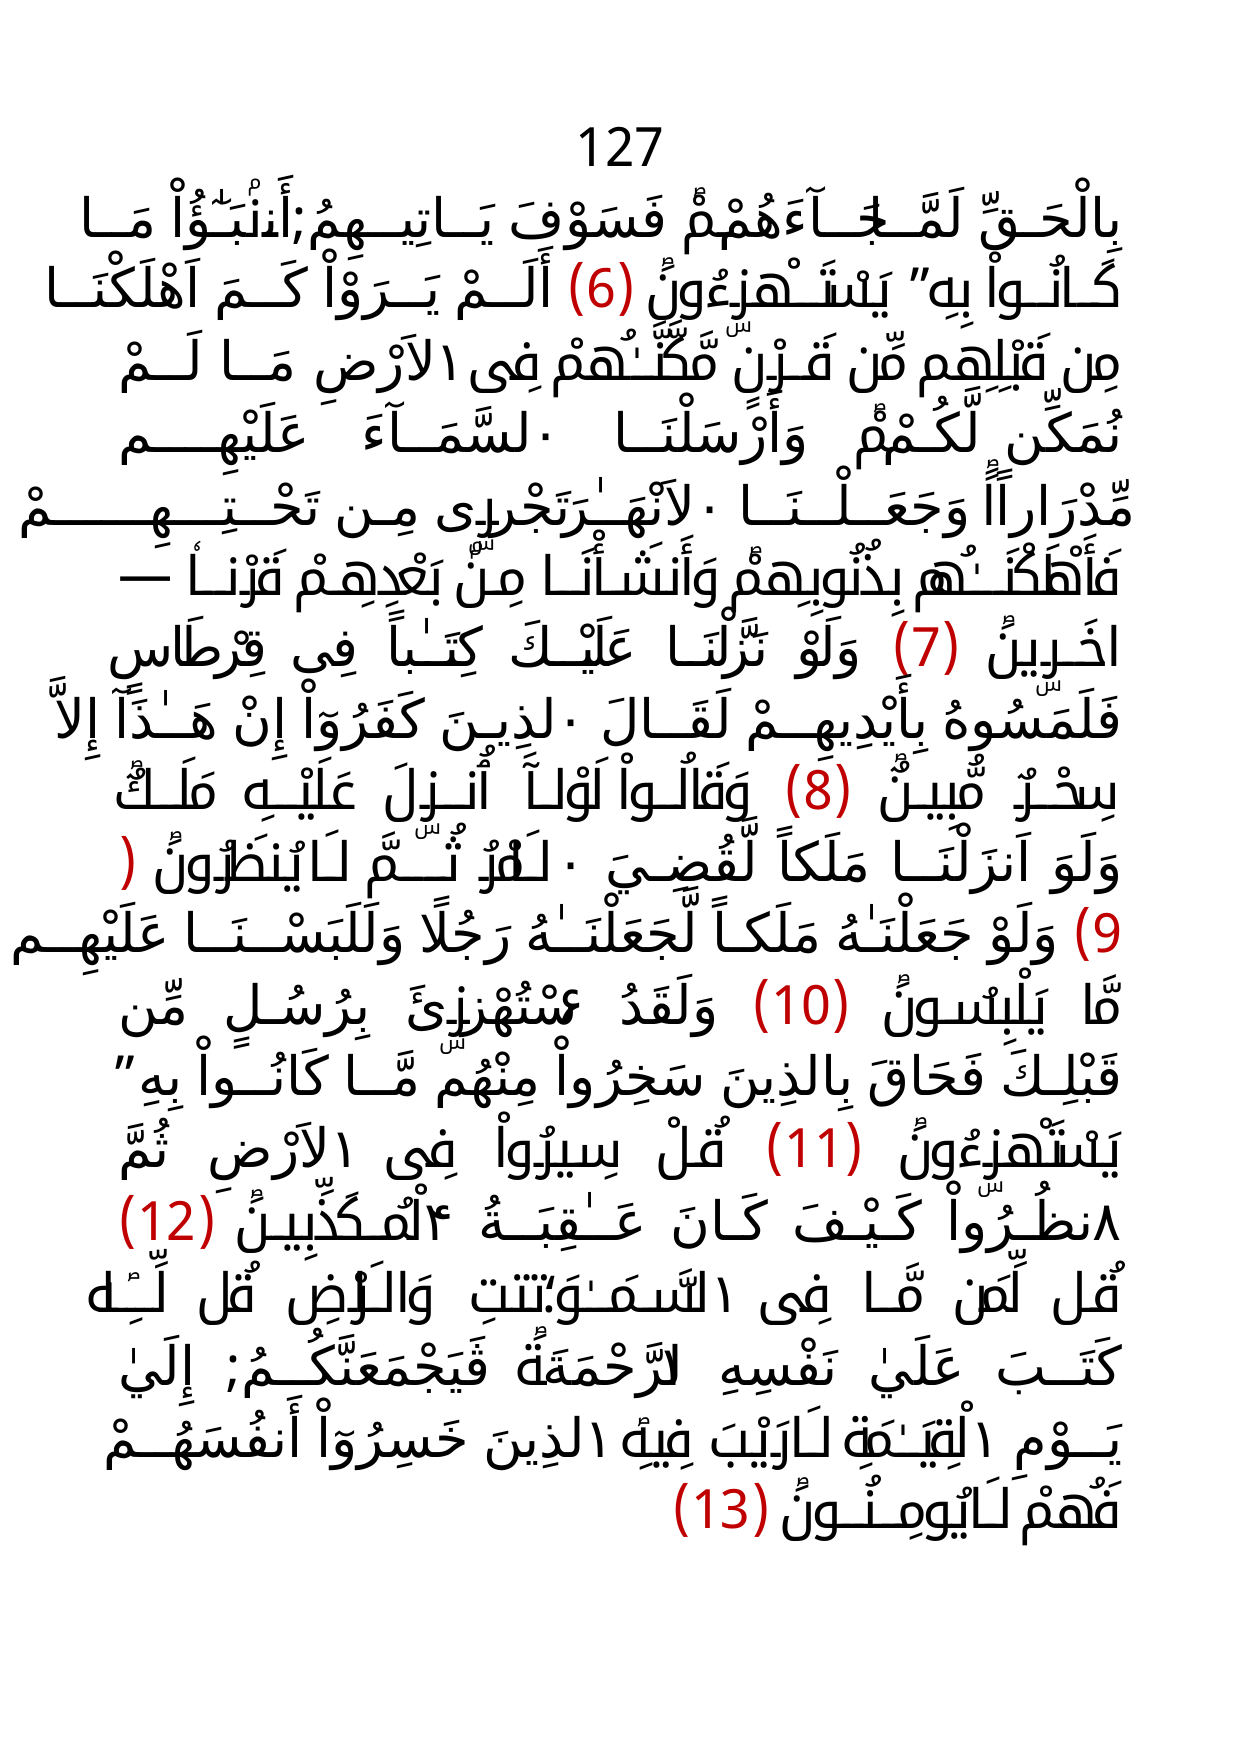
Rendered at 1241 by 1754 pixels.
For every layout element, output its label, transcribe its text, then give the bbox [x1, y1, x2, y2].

text 127 [118, 118, 1122, 189]
text بِالْحَـقِّ لَمَّــا جَــآءَهُمْؐ فَسَوْفَ يَــاتِيــهِمُ; أَنۢبَـٰٓؤُاْ مَــا كَــانُــواْ بِهِ” يَسْتَــهْــزۣءُونَؐ (6) أَلَــمْ يَــرَوْاْ كَــمَ اَهْلَكْنَــا مِن قَبْلِهِــم مِّن قَــرْنٍ مَّكَّنَّــٰهُــمْ فِى ۱لاَرْضِ مَــا لَــمْ نُمَكِّن لَّكُـمْؐ وَأَرْسَلْنَــا ۰لسَّمَــآءَ عَلَيْهِــــم مِّدْرَاراًؐ وَجَعَــلْــنَــا ۰لاَنْهَــٰرَ تَجْرۣى مِـن تَحْــتِـــهِــــــمْ فَأَهْلَكْنَـــٰهُم بِذُنُوبِهِــمْؐ وَأَنشَــأْنَــا مِـنۢ بَعْدِهِــمْ قَرْنــاٗ —اخَـرۣينَؐ (7) وَلَوْ نَزَّلْنَــا عَلَيْــكَ كِتَــٰباً فِى قِرْطَاسٍ فَلَمَسُوهُ بِأَيْدِيهِــمْ لَقَــالَ ۰لذِيـنَ كَفَرُوٓاْ إِنْ هَــٰذَآ إِلاَّ سِحْـرٌ مُّبِيـنٌؐ (8) وَقَالُــواْ لَوْلآَ ٱُنــزۣلَ عَلَيْــهِ مَلَــكٌؐ وَلَوَ اَنزَلْنَــا مَلَكاً لَّقُضِـيَ ۰لاَمْرُ ثُــــمَّ لاَ يُنظَرُونَؐ (9) وَلَوْ جَعَلْنَـٰهُ مَلَكـاً لَّجَعَلْنَــٰهُ رَجُلًا وَلَلَبَسْــنَــا عَلَيْهِــم مَّا يَلْبِسُــونَؐ (10) وَلَقَدُ ۶سْتُهْزۣىَٔ بِرُسُـلٍ مِّن قَبْلِـكَ فَحَاقَ بِالذِينَ سَخِرُواْ مِنْهُم مَّــا كَانُــواْ بِهِ” يَسْتَهْــزۣءُونَؐ (11) قُـلْ سِـيرُواْ فِى ۱لاَرْضِ ثُمَّ ۸نظُـرُواْ كَـيْـفَ كَـانَ عَــٰقِبَــةُ ۴لْمُــكَذِّبِيـنَؐ (12) قُـل لِّمَن مَّــا فِى ۱لسَّــمَـــٰوَ؛تتتِ وَالاَرْضِ قُل لِّلهِؐ كَتَــبَ عَلَيٰ نَفْسِهِ ۱لرَّحْمَةَؐ ڤَيَجْمَعَنَّكُــمُ; إِلَيٰ يَــوْمِ ۱لْقِيَــٰمَةِ لاَ رَيْبَ فِيهِؐ ۱لذِينَ خَسِرُوٓاْ أَنفُسَهُــمْ فَهُــمْ لاَ يُومِــنُــونَؐ (13) [118, 189, 1122, 1550]
